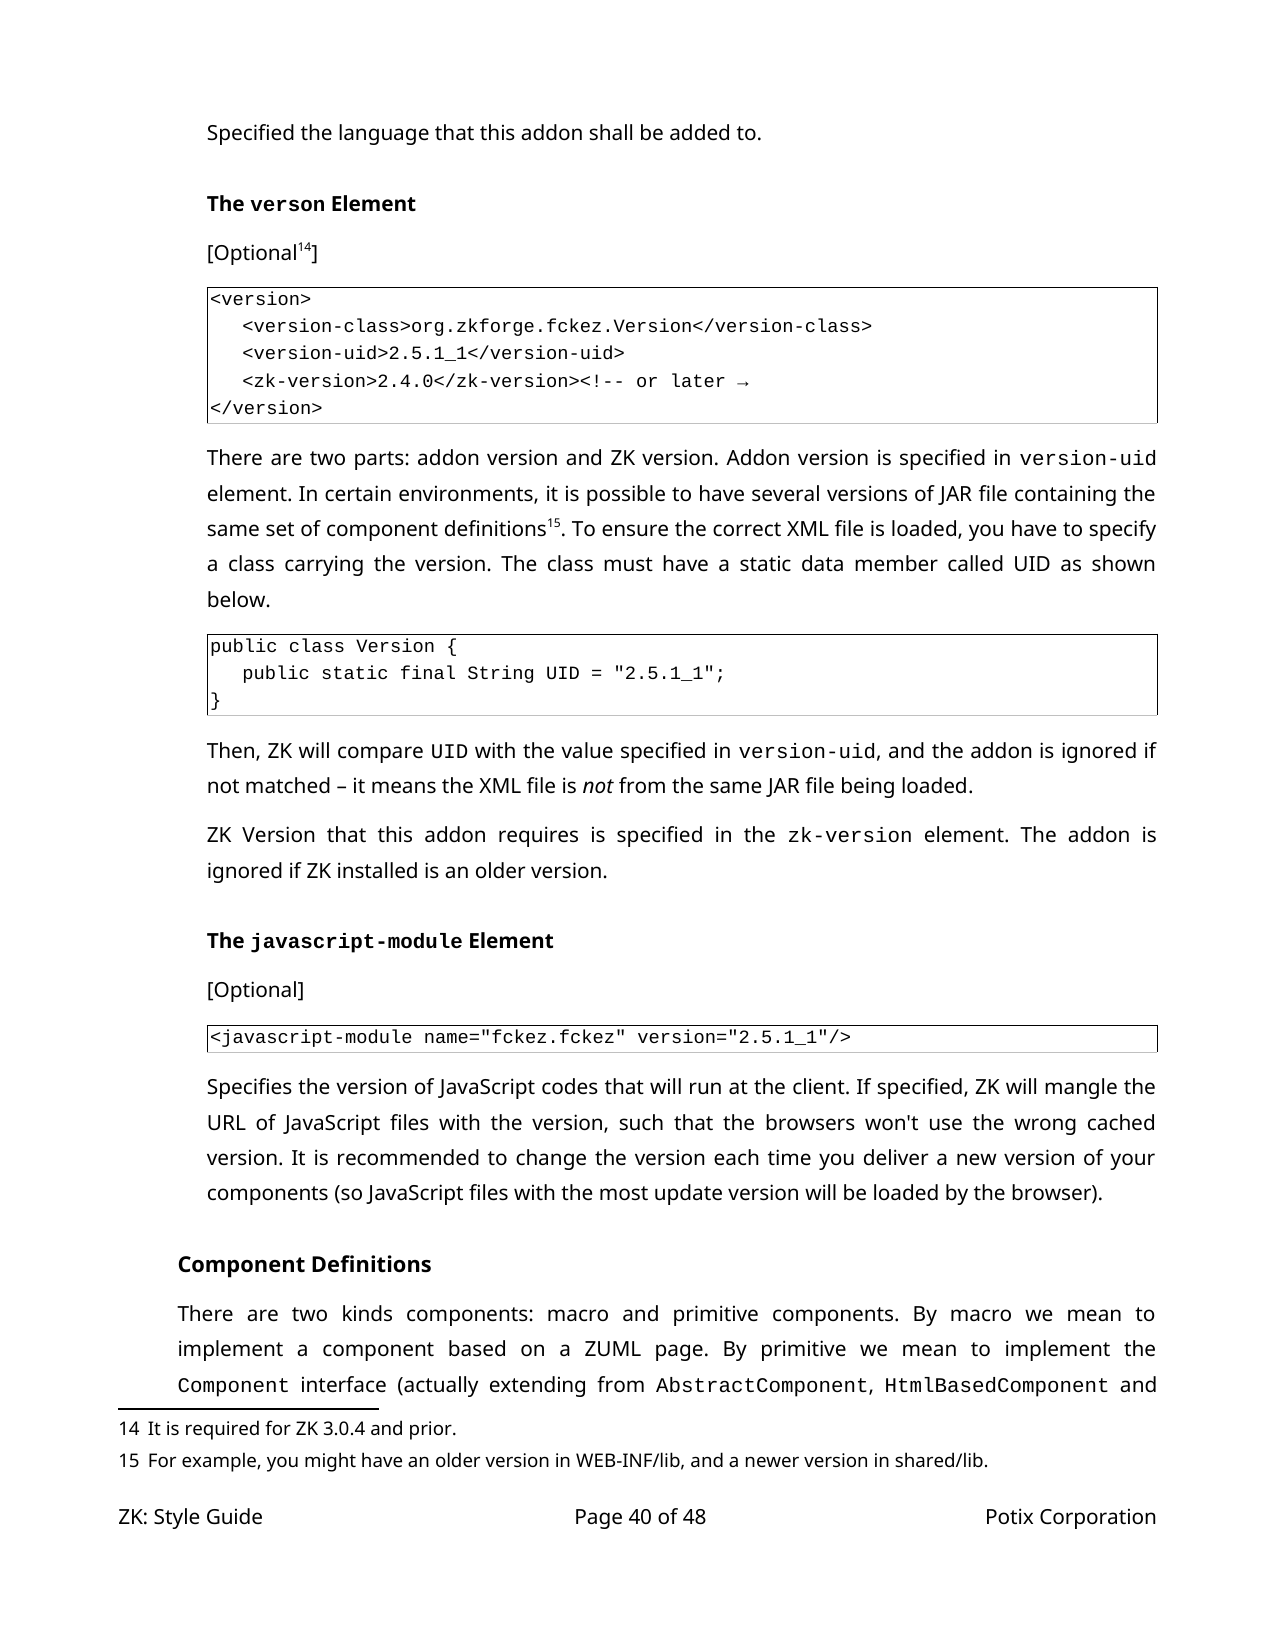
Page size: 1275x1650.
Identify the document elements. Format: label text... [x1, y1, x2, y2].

text public static final String UID = "2.5.1_1"; [208, 661, 1157, 685]
text There are two parts: addon version and ZK version. Addon version is specified in version-uid element. In certain environments, it is possible to have several versions of JAR file containing the same set of component definitions. To ensure the correct XML file is loaded, you have to specify a class carrying the version. The class must have a static data member called UID as shown below. [207, 443, 1157, 613]
text [Optional] [207, 976, 1157, 1004]
text There are two kinds components: macro and primitive components. By macro we mean to implement a component based on a ZUML page. By primitive we mean to implement the Component interface (actually extending from AbstractComponent, HtmlBasedComponent and [177, 1299, 1157, 1398]
text [Optional] [207, 238, 1157, 266]
subtitle Component Definitions [177, 1249, 1157, 1279]
text ZK Version that this addon requires is specified in the zk-version element. The addon is ignored if ZK installed is an older version. [207, 820, 1157, 884]
text <javascript-module name="fckez.fckez" version="2.5.1_1"/> [208, 1026, 1157, 1052]
text <version-uid>2.5.1_1</version-uid> [208, 341, 1157, 366]
text public class Version { [208, 635, 1157, 658]
text Specifies the version of JavaScript codes that will run at the client. If specified, ZK will mangle the URL of JavaScript files with the version, such that the browsers won't use the wrong cached version. It is recommended to change the version each time you deliver a new version of your components (so JavaScript files with the most update version will be loaded by the browser). [207, 1072, 1157, 1206]
text <version> [208, 288, 1157, 311]
subtitle The javascript-module Element [207, 926, 1157, 955]
text For example, you might have an older version in WEB-INF/lib, and a newer version in shared/lib. [118, 1447, 1157, 1473]
text Then, ZK will compare UID with the value specified in version-uid, and the addon is ignored if not matched – it means the XML file is not from the same JAR file being loaded. [207, 736, 1157, 799]
text Specified the language that this addon shall be added to. [207, 118, 1157, 146]
text } [208, 688, 1157, 715]
text <zk-version>2.4.0</zk-version><!-- or later → [208, 368, 1157, 393]
text <version-class>org.zkforge.fckez.Version</version-class> [208, 314, 1157, 338]
subtitle The verson Element [207, 189, 1157, 217]
text It is required for ZK 3.0.4 and prior. [118, 1416, 1157, 1441]
text </version> [208, 396, 1157, 423]
